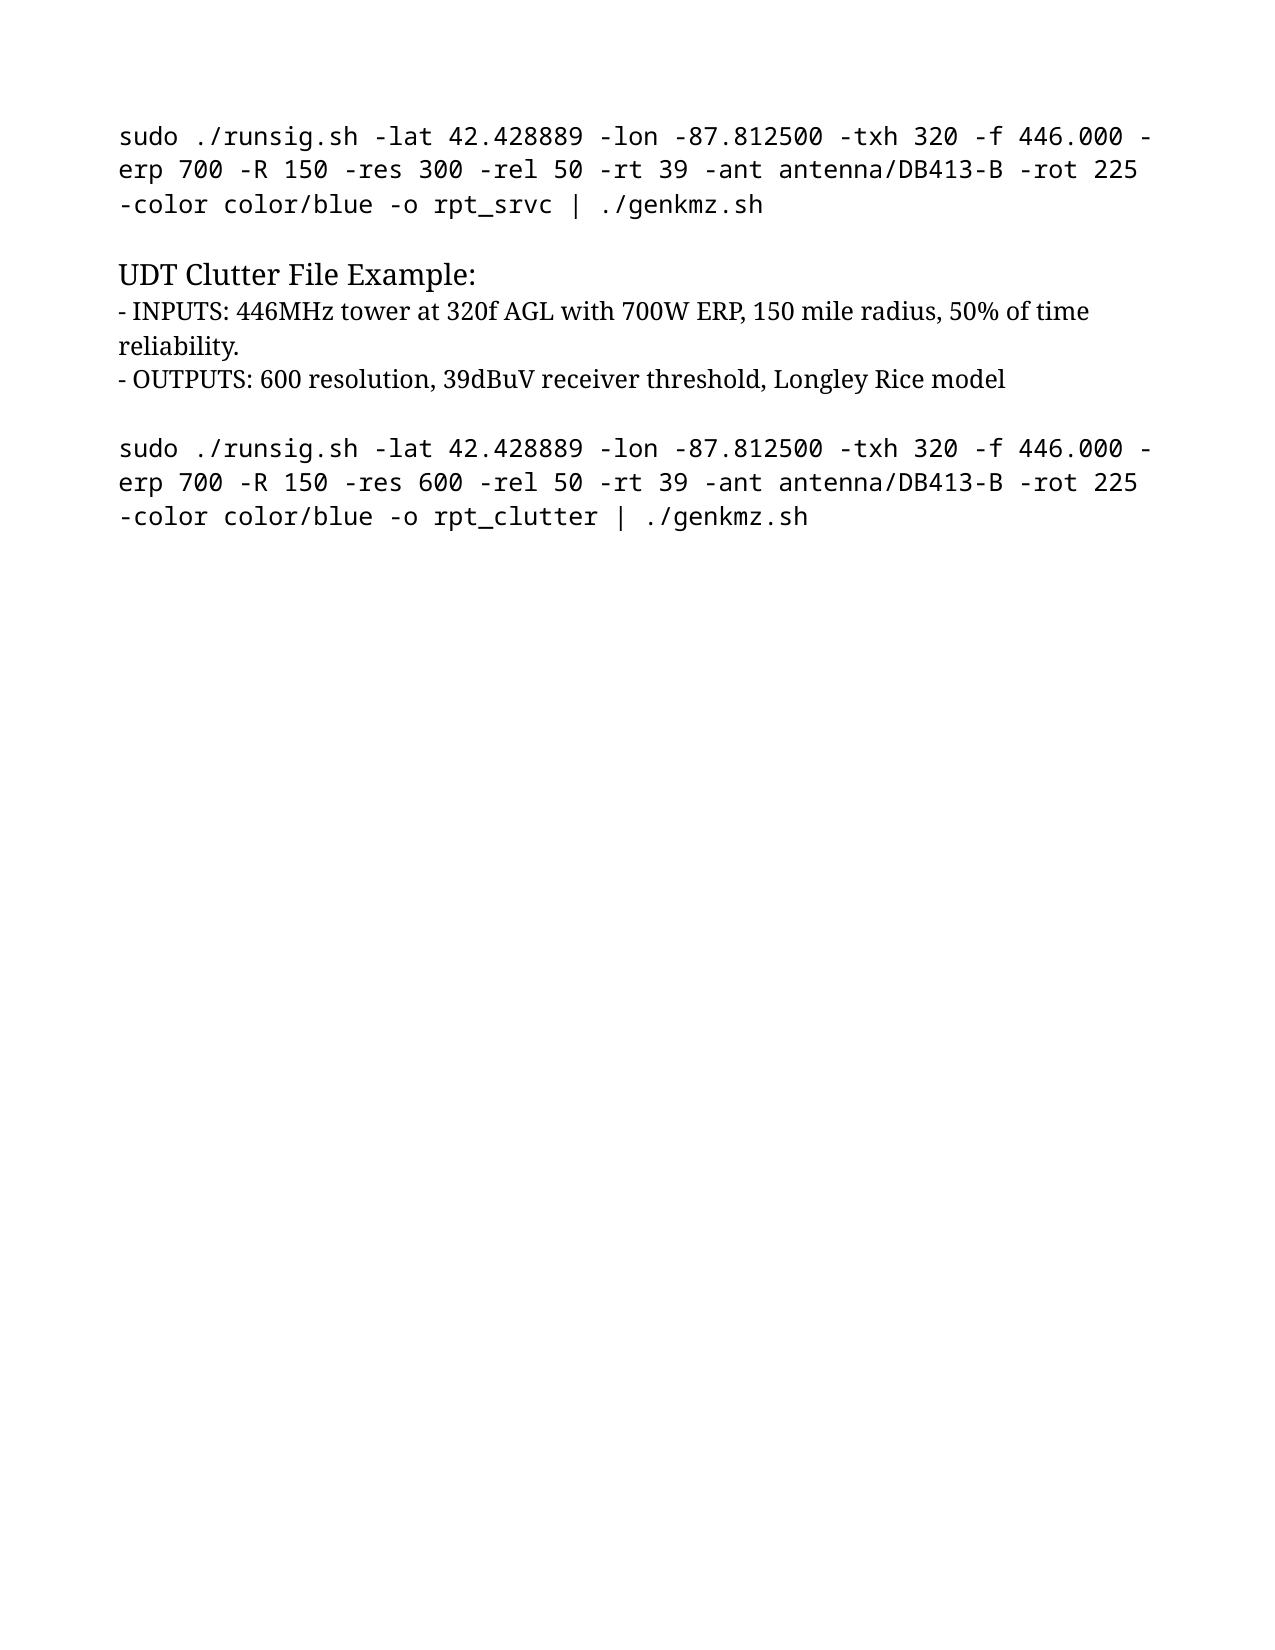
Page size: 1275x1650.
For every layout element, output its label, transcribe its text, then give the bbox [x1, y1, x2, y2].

text UDT Clutter File Example: [118, 254, 1157, 294]
text sudo ./runsig.sh -lat 42.428889 -lon -87.812500 -txh 320 -f 446.000 -erp 700 -R 150 -res 300 -rel 50 -rt 39 -ant antenna/DB413-B -rot 225 -color color/blue -o rpt_srvc | ./genkmz.sh [118, 118, 1157, 220]
text - OUTPUTS: 600 resolution, 39dBuV receiver threshold, Longley Rice model [118, 362, 1157, 396]
text sudo ./runsig.sh -lat 42.428889 -lon -87.812500 -txh 320 -f 446.000 -erp 700 -R 150 -res 600 -rel 50 -rt 39 -ant antenna/DB413-B -rot 225 -color color/blue -o rpt_clutter | ./genkmz.sh [118, 430, 1157, 532]
text - INPUTS: 446MHz tower at 320f AGL with 700W ERP, 150 mile radius, 50% of time reliability. [118, 294, 1157, 362]
